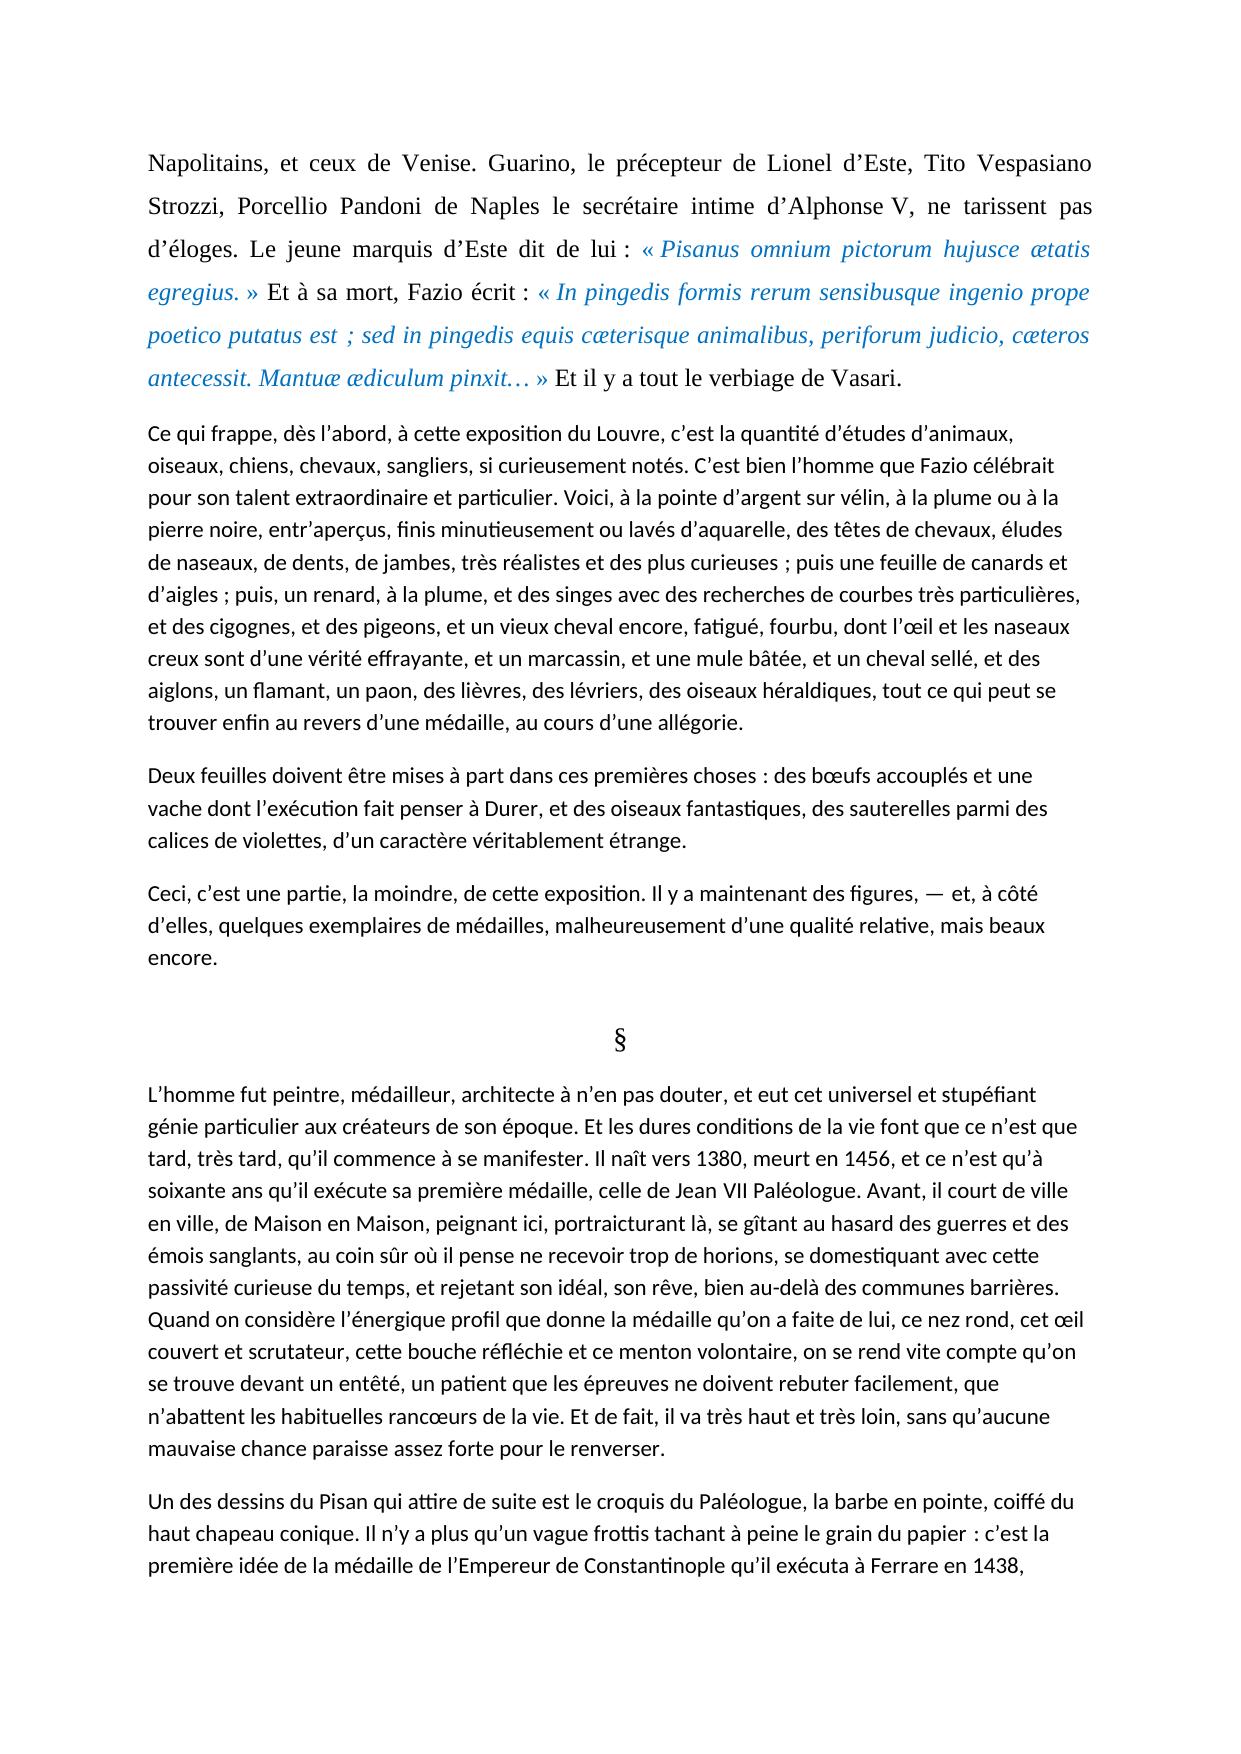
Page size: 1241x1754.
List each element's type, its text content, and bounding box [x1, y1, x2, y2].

text Napolitains, et ceux de Venise. Guarino, le précepteur de Lionel d’Este, Tito Vespasiano Strozzi, Porcellio Pandoni de Naples le secrétaire intime d’Alphonse V, ne tarissent pas d’éloges. Le jeune marquis d’Este dit de lui : « Pisanus omnium pictorum hujusce ætatis egregius. » Et à sa mort, Fazio écrit : « In pingedis formis rerum sensibusque ingenio prope poetico putatus est ; sed in pingedis equis cæterisque animalibus, periforum judicio, cæteros antecessit. Mantuæ ædiculum pinxit… » Et il y a tout le verbiage de Vasari. [148, 148, 1093, 392]
text § [148, 1021, 1093, 1055]
text Deux feuilles doivent être mises à part dans ces premières choses : des bœufs accouplés et une vache dont l’exécution fait penser à Durer, et des oiseaux fantastiques, des sauterelles parmi des calices de violettes, d’un caractère véritablement étrange. [148, 762, 1093, 854]
text Ce qui frappe, dès l’abord, à cette exposition du Louvre, c’est la quantité d’études d’animaux, oiseaux, chiens, chevaux, sangliers, si curieusement notés. C’est bien l’homme que Fazio célébrait pour son talent extraordinaire et particulier. Voici, à la pointe d’argent sur vélin, à la plume ou à la pierre noire, entr’aperçus, finis minutieusement ou lavés d’aquarelle, des têtes de chevaux, éludes de naseaux, de dents, de jambes, très réalistes et des plus curieuses ; puis une feuille de canards et d’aigles ; puis, un renard, à la plume, et des singes avec des recherches de courbes très particulières, et des cigognes, et des pigeons, et un vieux cheval encore, fatigué, fourbu, dont l’œil et les naseaux creux sont d’une vérité effrayante, et un marcassin, et une mule bâtée, et un cheval sellé, et des aiglons, un flamant, un paon, des lièvres, des lévriers, des oiseaux héraldiques, tout ce qui peut se trouver enfin au revers d’une médaille, au cours d’une allégorie. [148, 419, 1093, 737]
text Un des dessins du Pisan qui attire de suite est le croquis du Paléologue, la barbe en pointe, coiffé du haut chapeau conique. Il n’y a plus qu’un vague frottis tachant à peine le grain du papier : c’est la première idée de la médaille de l’Empereur de Constantinople qu’il exécuta à Ferrare en 1438, [148, 1487, 1093, 1579]
text L’homme fut peintre, médailleur, architecte à n’en pas douter, et eut cet universel et stupéfiant génie particulier aux créateurs de son époque. Et les dures conditions de la vie font que ce n’est que tard, très tard, qu’il commence à se manifester. Il naît vers 1380, meurt en 1456, et ce n’est qu’à soixante ans qu’il exécute sa première médaille, celle de Jean VII Paléologue. Avant, il court de ville en ville, de Maison en Maison, peignant ici, portraicturant là, se gîtant au hasard des guerres et des émois sanglants, au coin sûr où il pense ne recevoir trop de horions, se domestiquant avec cette passivité curieuse du temps, et rejetant son idéal, son rêve, bien au-delà des communes barrières. Quand on considère l’énergique profil que donne la médaille qu’on a faite de lui, ce nez rond, cet œil couvert et scrutateur, cette bouche réfléchie et ce menton volontaire, on se rend vite compte qu’on se trouve devant un entêté, un patient que les épreuves ne doivent rebuter facilement, que n’abattent les habituelles rancœurs de la vie. Et de fait, il va très haut et très loin, sans qu’aucune mauvaise chance paraisse assez forte pour le renverser. [148, 1080, 1093, 1462]
text Ceci, c’est une partie, la moindre, de cette exposition. Il y a maintenant des figures, — et, à côté d’elles, quelques exemplaires de médailles, malheureusement d’une qualité relative, mais beaux encore. [148, 879, 1093, 971]
